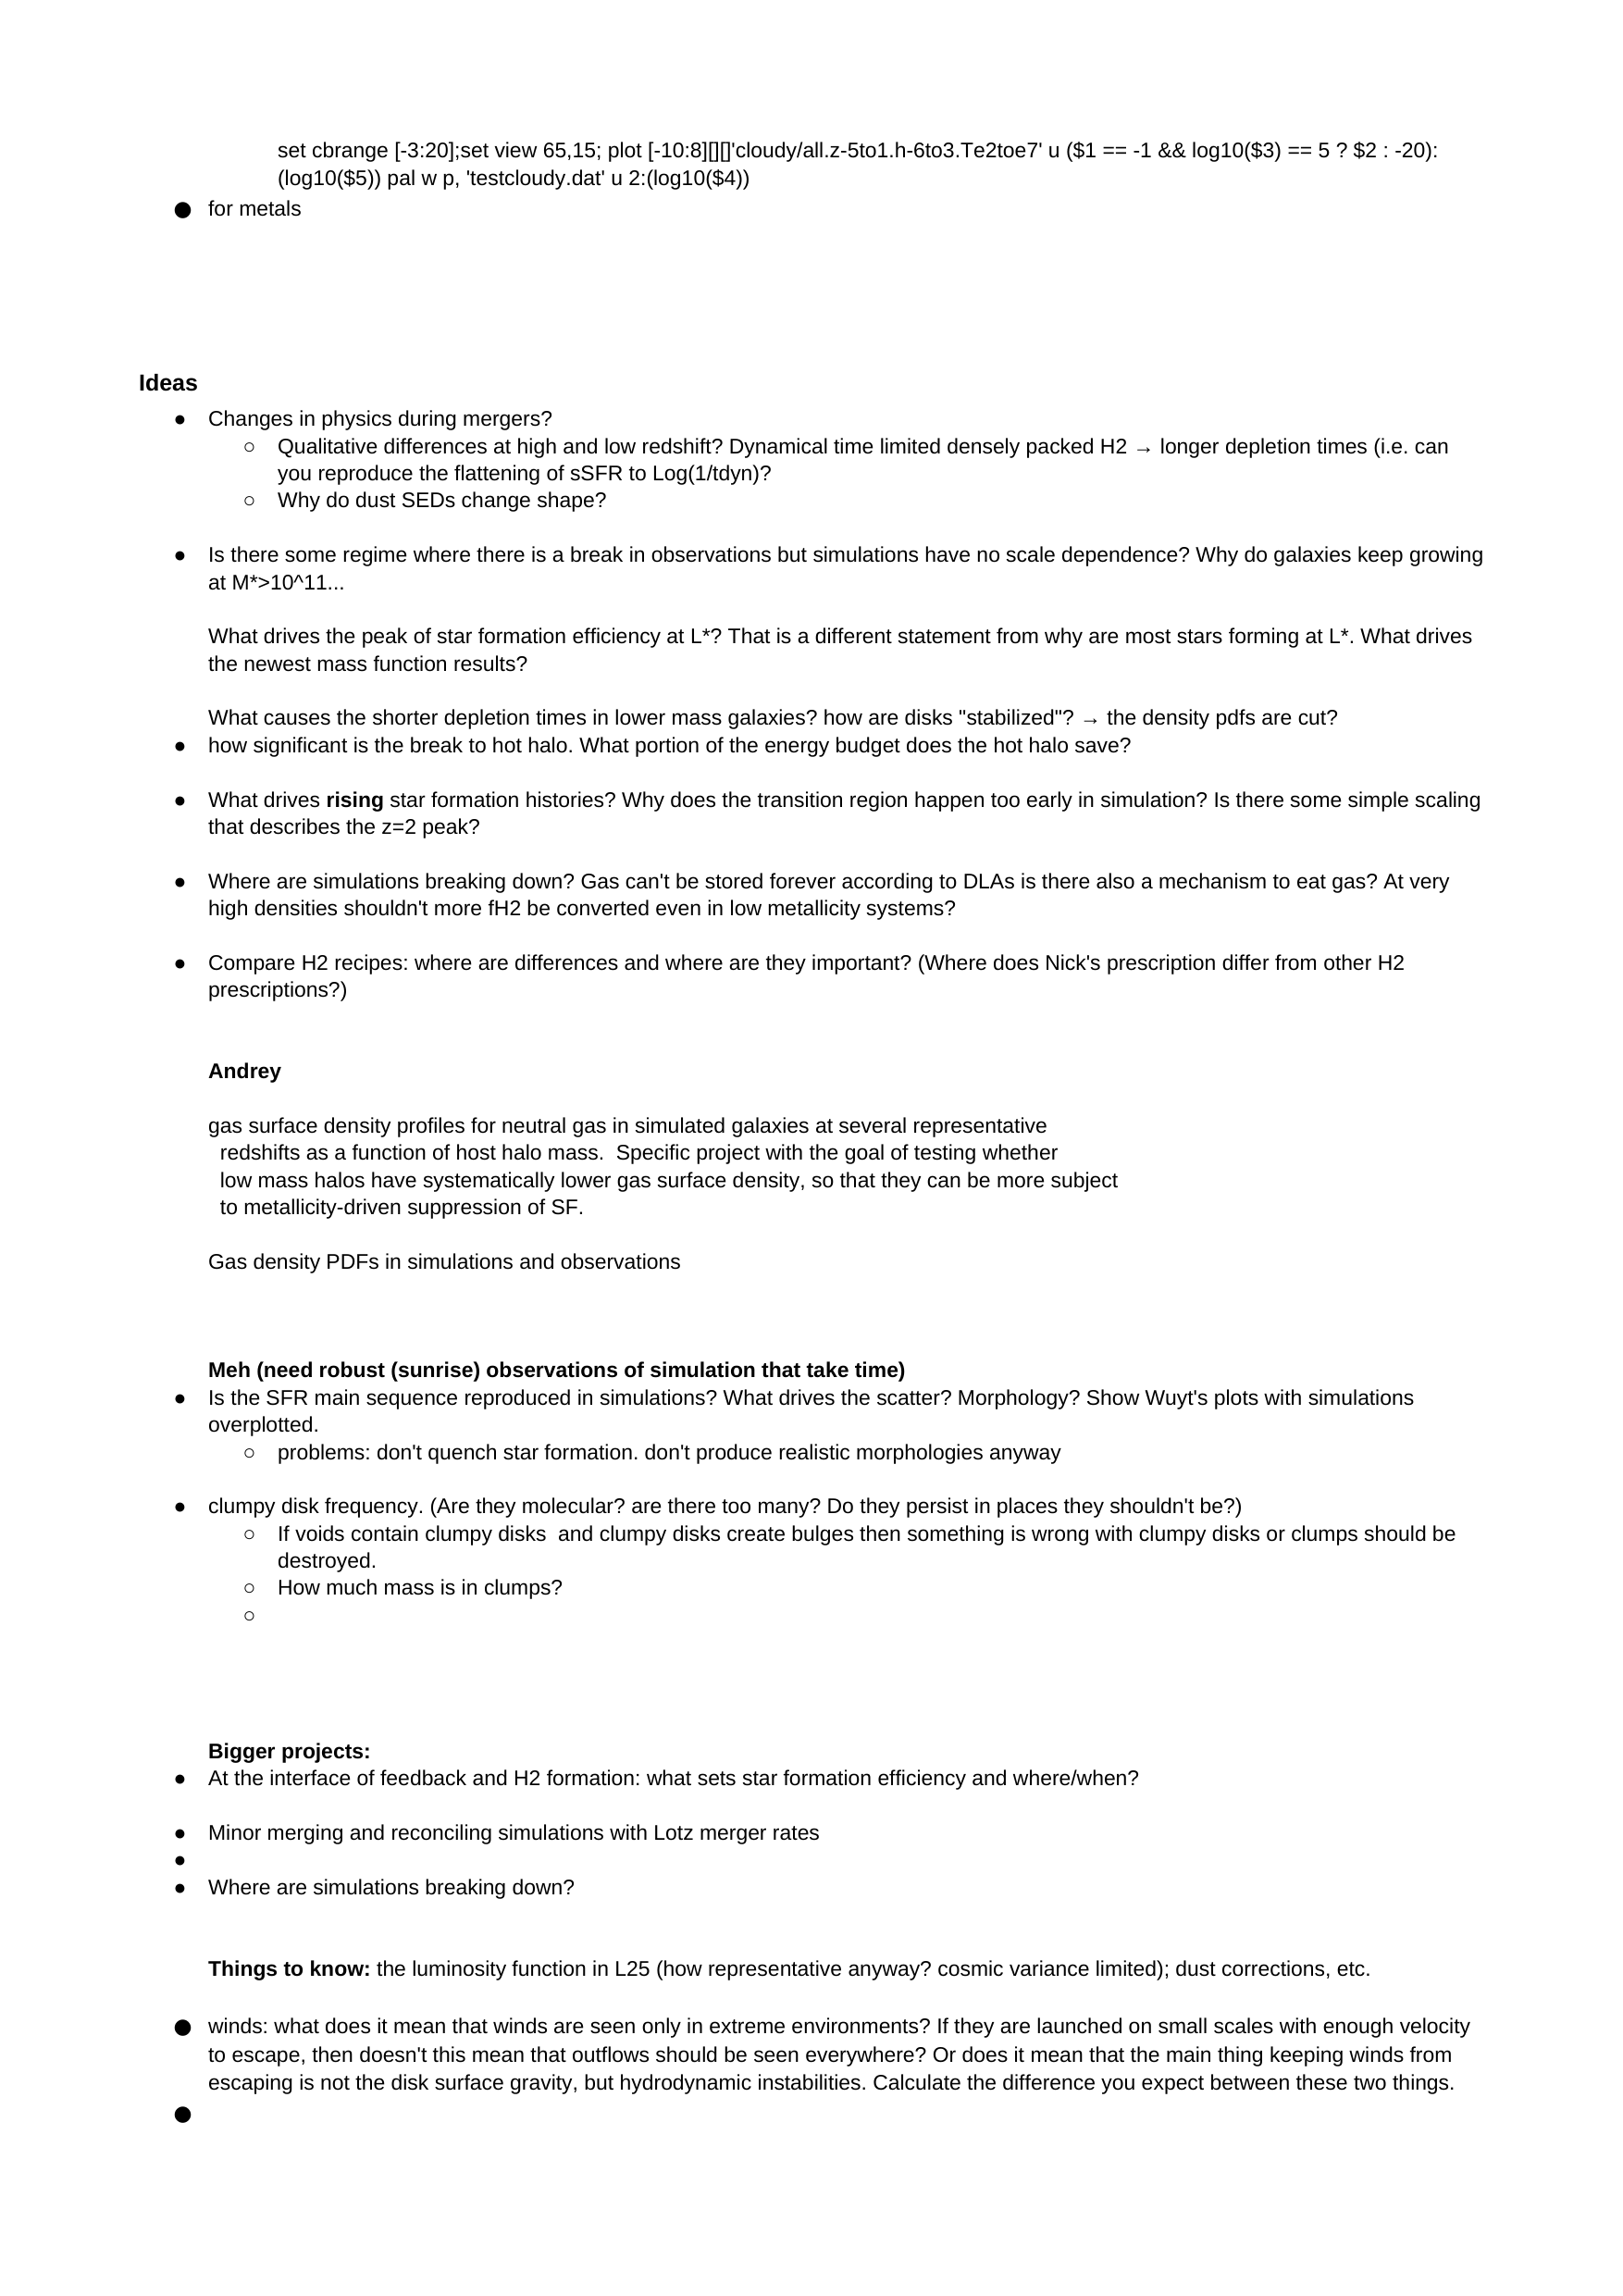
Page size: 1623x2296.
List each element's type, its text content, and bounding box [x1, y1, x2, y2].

list Why do dust SEDs change shape? [242, 489, 1484, 513]
text Andrey [208, 1060, 1484, 1084]
text gas surface density profiles for neutral gas in simulated galaxies at several representative redshifts as a function of host halo mass. Specific project with the goal of testing whether low mass halos have systematically lower gas surface density, so that they can be more subject to metallicity-driven suppression of SF. [208, 1114, 1484, 1247]
text set cbrange [-3:20];set view 65,15; plot [-10:8][][]'cloudy/all.z-5to1.h-6to3.Te2toe7' u ($1 == -1 && log10($3) == 5 ? $2 : -20):(log10($5)) pal w p, 'testcloudy.dat' u 2:(log10($4)) [278, 139, 1484, 190]
text Bigger projects: [208, 1739, 1484, 1763]
list How much mass is in clumps? [242, 1576, 1484, 1600]
text What drives the peak of star formation efficiency at L*? That is a different statement from why are most stars forming at L*. What drives the newest mass function results? [208, 625, 1484, 676]
list how significant is the break to hot halo. What portion of the energy budget does the hot halo save? [173, 734, 1484, 757]
list Where are simulations breaking down? Gas can't be stored forever according to DLAs is there also a mechanism to eat gas? At very high densities shouldn't more fH2 be converted even in low metallicity systems? [173, 869, 1484, 920]
list clumpy disk frequency. (Are they molecular? are there too many? Do they persist in places they shouldn't be?) [173, 1495, 1484, 1519]
list Is the SFR main sequence reproduced in simulations? What drives the scatter? Morphology? Show Wuyt's plots with simulations overplotted. [173, 1386, 1484, 1437]
text What causes the shorter depletion times in lower mass galaxies? how are disks "stabilized"? → the density pdfs are cut? [208, 706, 1484, 730]
list Where are simulations breaking down? [173, 1875, 1484, 1899]
list Changes in physics during mergers? [173, 407, 1484, 431]
text Things to know: the luminosity function in L25 (how representative anyway? cosmic variance limited); dust corrections, etc. [208, 1956, 1484, 1980]
text Gas density PDFs in simulations and observations [208, 1250, 1484, 1273]
list If voids contain clumpy disks and clumpy disks create bulges then something is wrong with clumpy disks or clumps should be destroyed. [242, 1521, 1484, 1572]
list winds: what does it mean that winds are seen only in extreme environments? If they are launched on small scales with enough velocity to escape, then doesn't this mean that outflows should be seen everywhere? Or does it mean that the main thing keeping winds from escaping is not the disk surface gravity, but hydrodynamic instabilities. Calculate the difference you expect between these two things. [173, 2011, 1484, 2094]
list At the interface of feedback and H2 formation: what sets star formation efficiency and where/when? [173, 1767, 1484, 1790]
list Is there some regime where there is a break in observations but simulations have no scale dependence? Why do galaxies keep growing at M*>10^11... [173, 543, 1484, 594]
list Minor merging and reconciling simulations with Lotz merger rates [173, 1821, 1484, 1844]
list Compare H2 recipes: where are differences and where are they important? (Where does Nick's prescription differ from other H2 prescriptions?) [173, 951, 1484, 1002]
list Qualitative differences at high and low redshift? Dynamical time limited densely packed H2 → longer depletion times (i.e. can you reproduce the flattening of sSFR to Log(1/tdyn)? [242, 434, 1484, 485]
list for metals [173, 193, 1484, 222]
list problems: don't quench star formation. don't produce realistic morphologies anyway [242, 1440, 1484, 1464]
text Meh (need robust (sunrise) observations of simulation that take time) [208, 1359, 1484, 1383]
subtitle Ideas [139, 370, 1484, 396]
list What drives rising star formation histories? Why does the transition region happen too early in simulation? Is there some simple scaling that describes the z=2 peak? [173, 788, 1484, 838]
